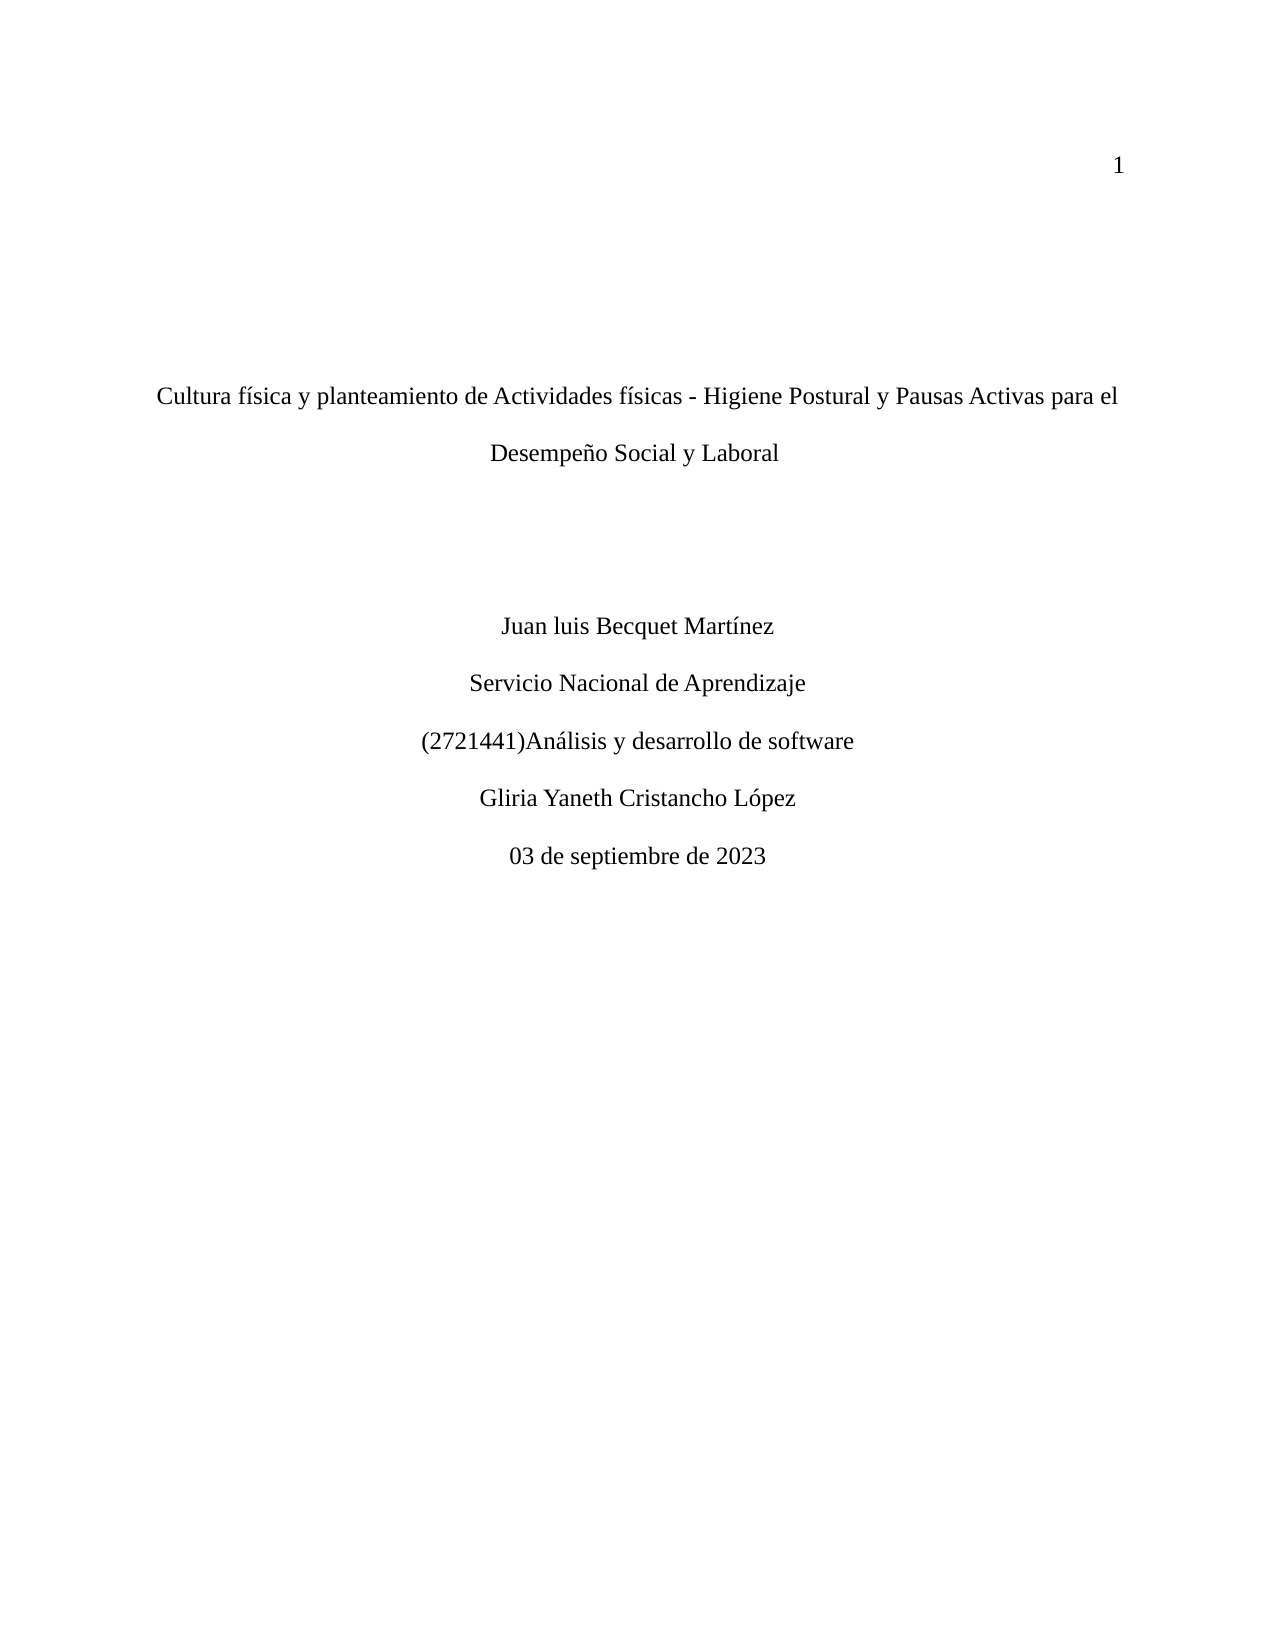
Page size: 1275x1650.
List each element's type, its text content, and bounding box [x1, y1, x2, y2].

text 03 de septiembre de 2023 [150, 841, 1125, 869]
text Juan luis Becquet Martínez [150, 611, 1125, 639]
text Servicio Nacional de Aprendizaje [150, 668, 1125, 697]
text (2721441)Análisis y desarrollo de software [150, 726, 1125, 754]
text Gliria Yaneth Cristancho López [150, 783, 1125, 812]
text Cultura física y planteamiento de Actividades físicas - Higiene Postural y Pausas Activas para el Desempeño Social y Laboral [150, 381, 1125, 467]
